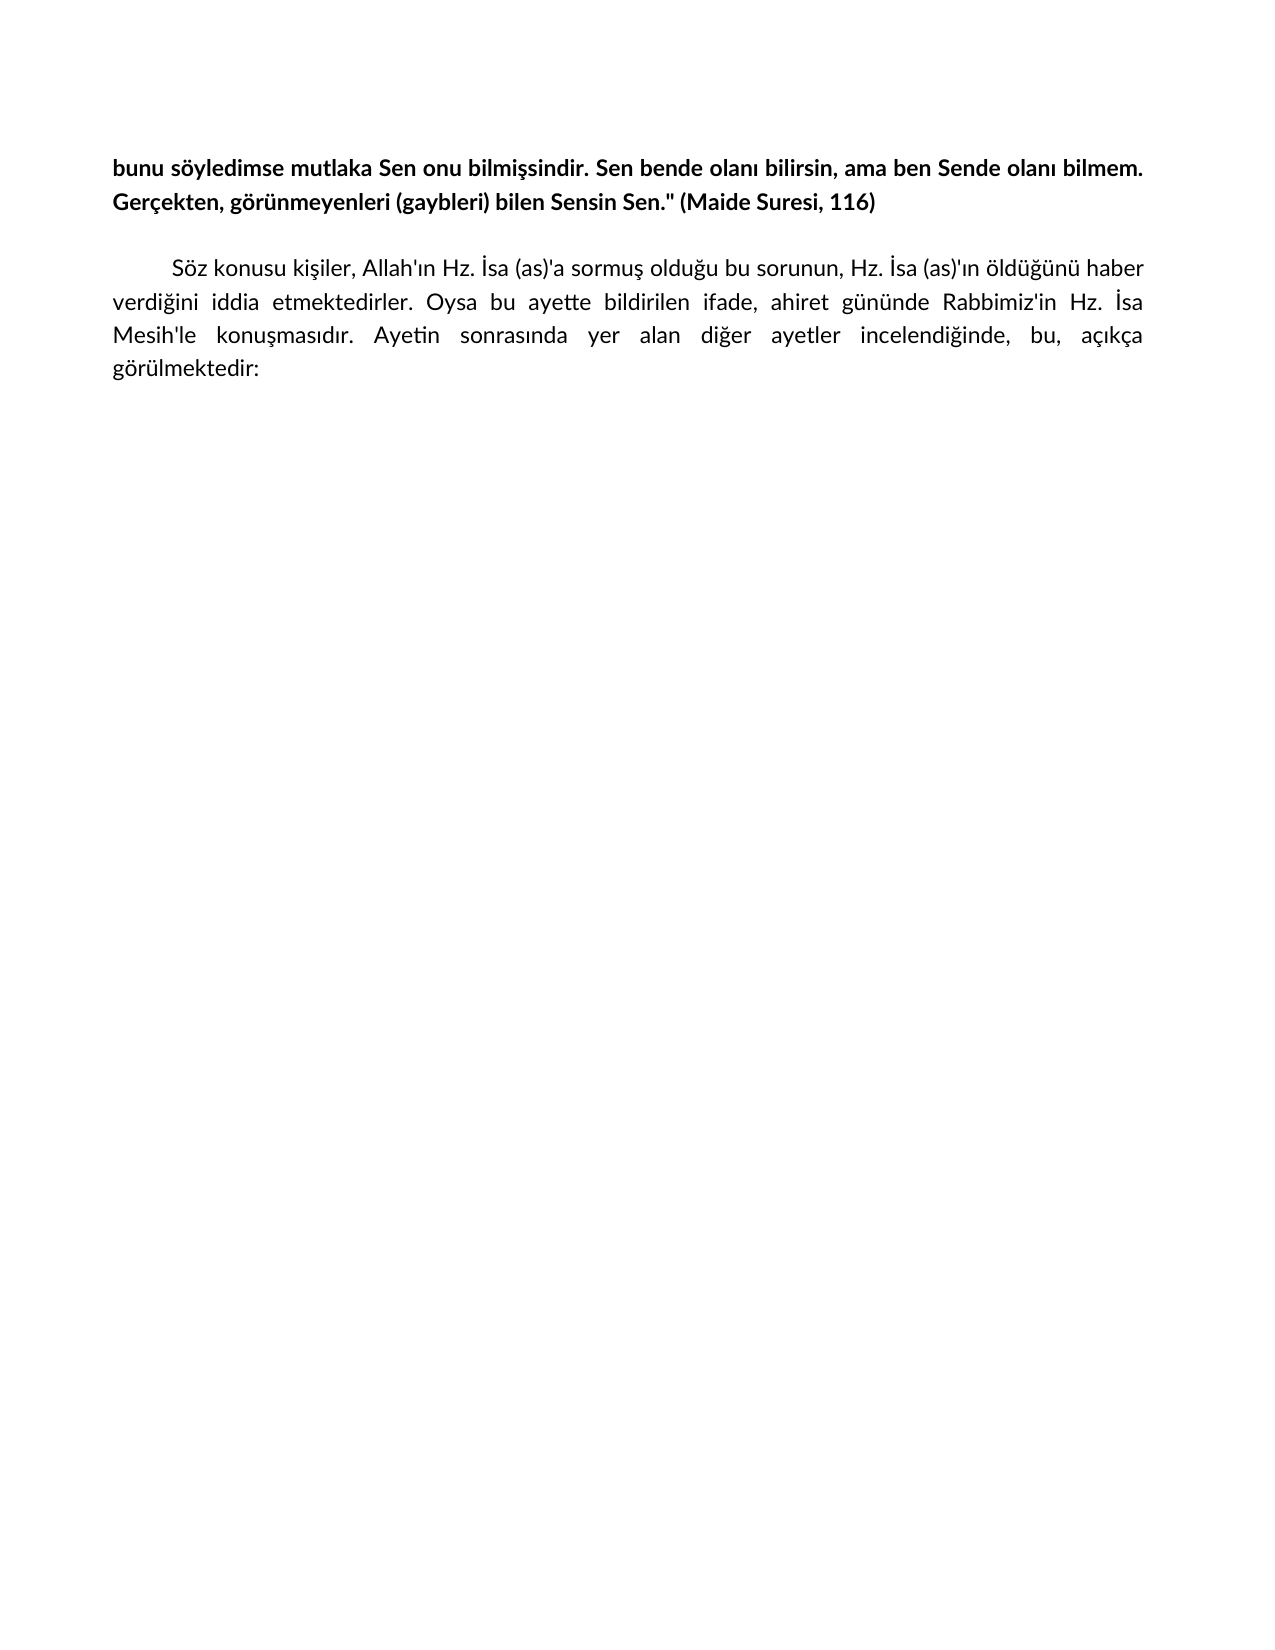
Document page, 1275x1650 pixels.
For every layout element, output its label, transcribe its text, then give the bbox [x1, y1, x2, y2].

text bunu söyledimse mutlaka Sen onu bilmişsindir. Sen bende olanı bilirsin, ama ben Sende olanı bilmem. Gerçekten, görünmeyenleri (gaybleri) bilen Sensin Sen." (Maide Suresi, 116) [112, 150, 1145, 217]
text Söz konusu kişiler, Allah'ın Hz. İsa (as)'a sormuş olduğu bu sorunun, Hz. İsa (as)'ın öldüğünü haber verdiğini iddia etmektedirler. Oysa bu ayette bildirilen ifade, ahiret gününde Rabbimiz'in Hz. İsa Mesih'le konuşmasıdır. Ayetin sonrasında yer alan diğer ayetler incelendiğinde, bu, açıkça görülmektedir: [112, 250, 1145, 383]
